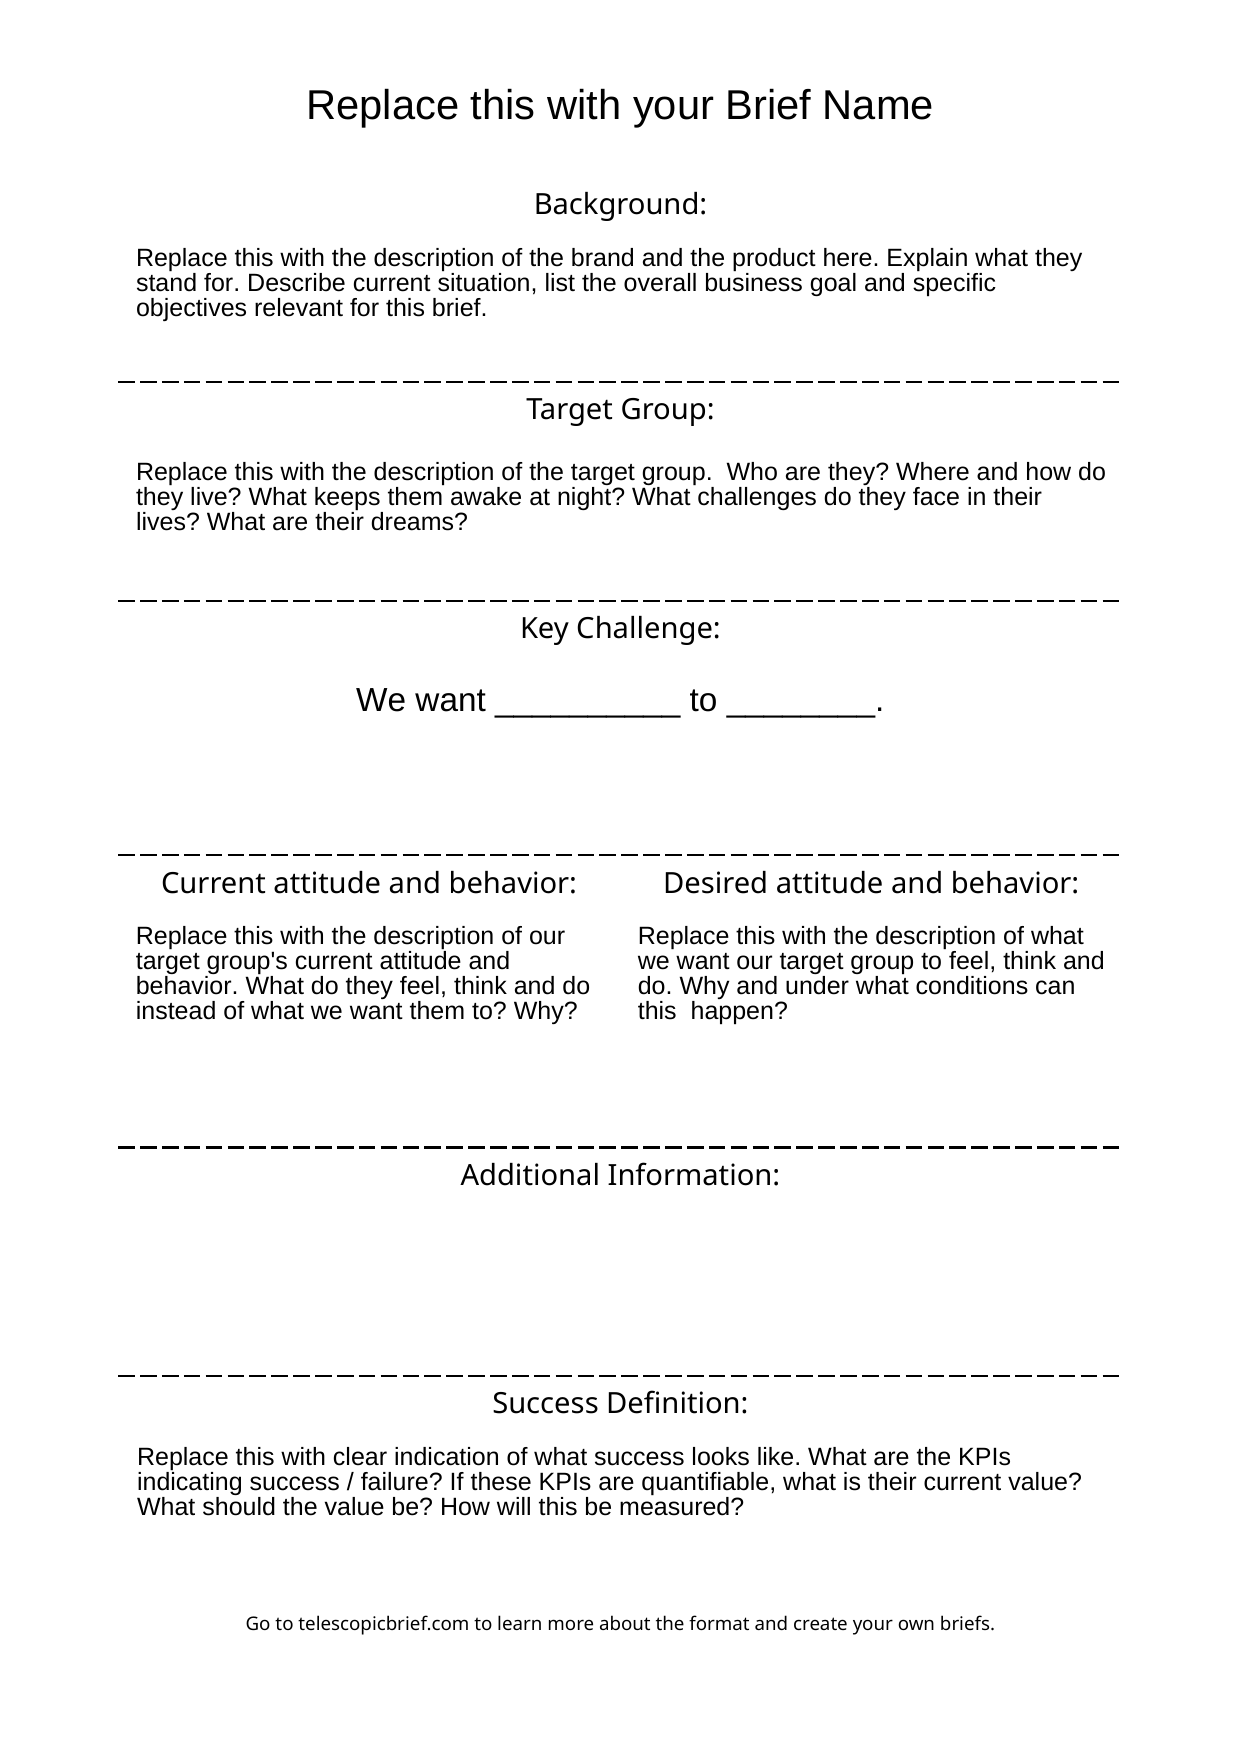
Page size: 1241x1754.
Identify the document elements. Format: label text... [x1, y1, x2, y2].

table_cell Current attitude and behavior: [118, 854, 620, 1146]
table_cell Desired attitude and behavior: [620, 854, 1122, 1146]
table_header Background: [118, 178, 1122, 381]
table_cell Success Definition: [118, 1375, 1122, 1578]
table_cell Target Group: [118, 381, 1122, 599]
table_cell Key Challenge: [118, 600, 1122, 854]
table_cell Additional Information: [118, 1146, 1122, 1374]
